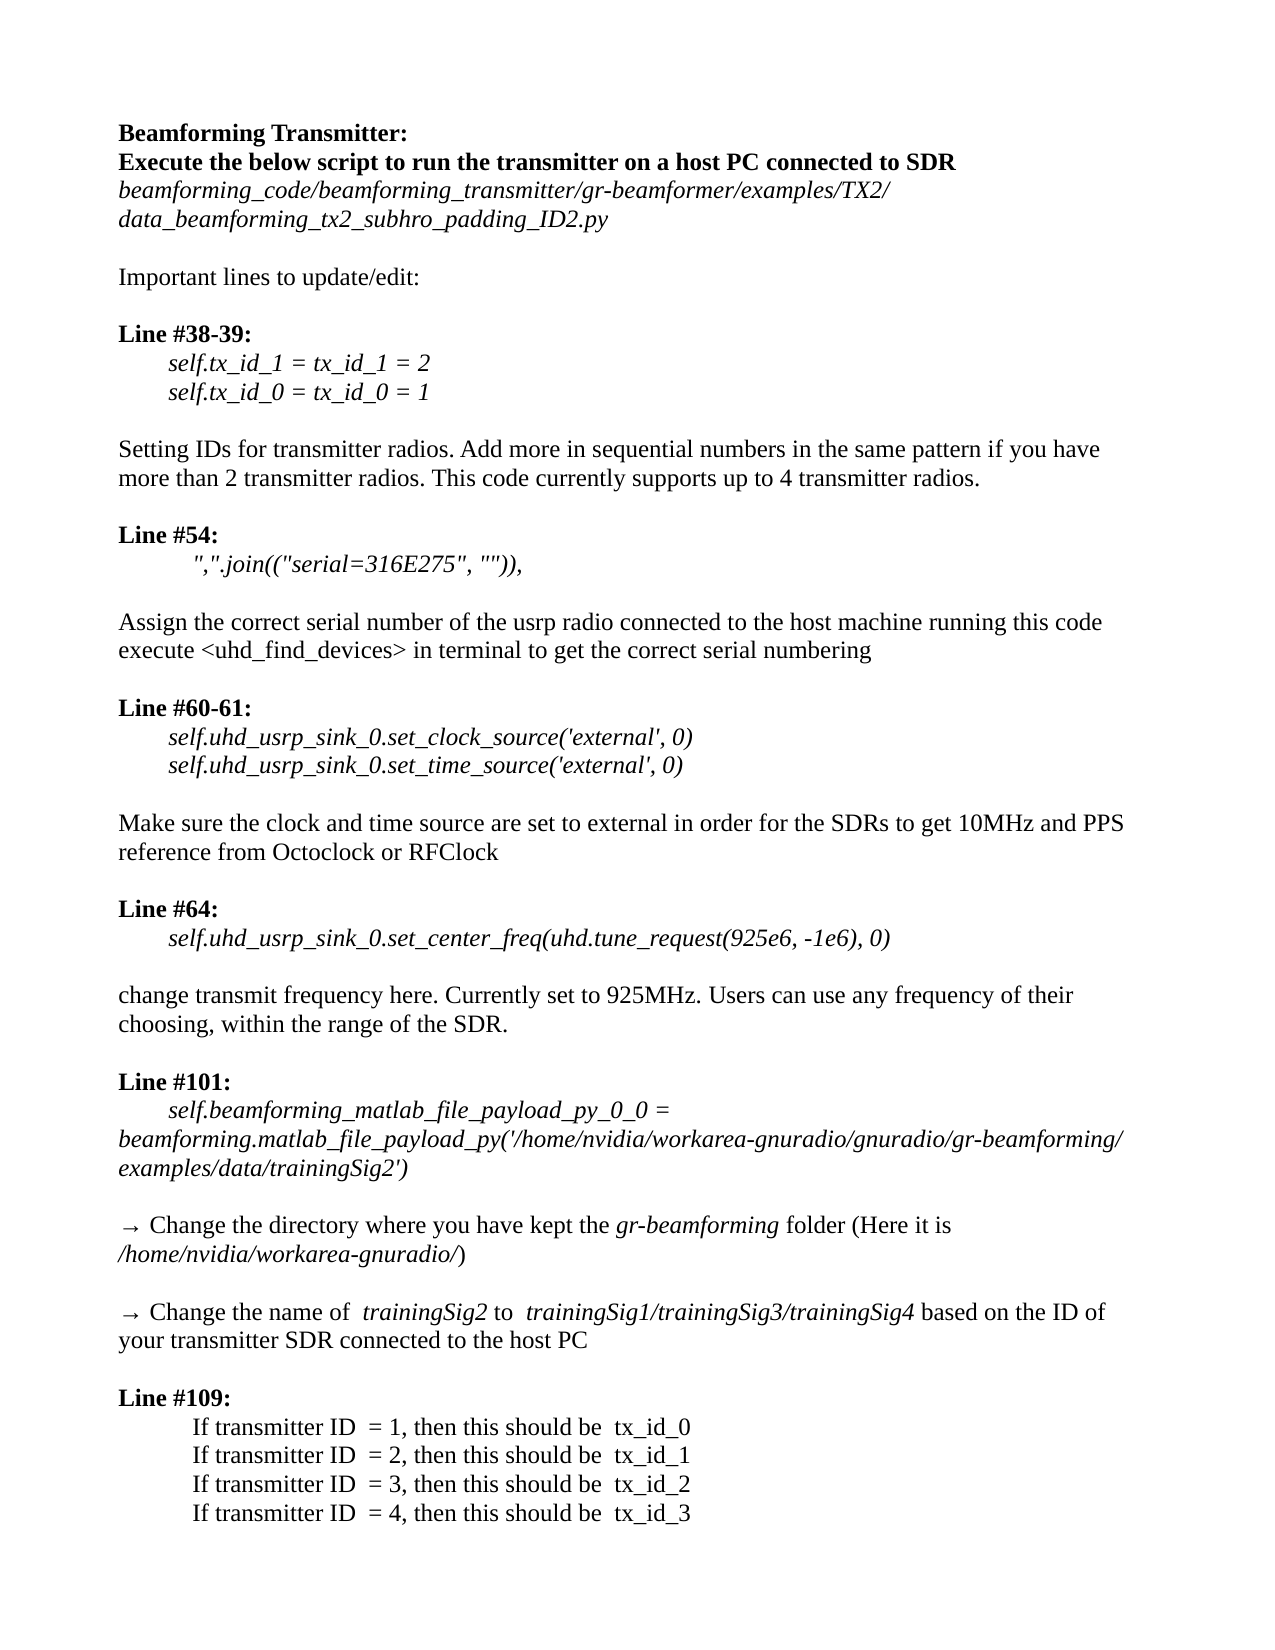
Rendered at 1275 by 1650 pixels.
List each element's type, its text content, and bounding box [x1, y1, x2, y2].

text Line #101: [118, 1067, 1157, 1096]
text self.tx_id_1 = tx_id_1 = 2 [118, 348, 1157, 377]
text Important lines to update/edit: [118, 262, 1157, 291]
text Line #60-61: [118, 693, 1157, 722]
text If transmitter ID = 3, then this should be tx_id_2 [118, 1469, 1157, 1498]
text Execute the below script to run the transmitter on a host PC connected to SDR [118, 147, 1157, 176]
text Line #38-39: [118, 319, 1157, 348]
text ",".join(("serial=316E275", "")), [118, 549, 1157, 578]
text self.uhd_usrp_sink_0.set_time_source('external', 0) [118, 751, 1157, 779]
text If transmitter ID = 2, then this should be tx_id_1 [118, 1441, 1157, 1469]
text Line #109: [118, 1383, 1157, 1412]
text Setting IDs for transmitter radios. Add more in sequential numbers in the same pattern if you have more than 2 transmitter radios. This code currently supports up to 4 transmitter radios. [118, 434, 1157, 492]
text If transmitter ID = 4, then this should be tx_id_3 [118, 1498, 1157, 1527]
text execute <uhd_find_devices> in terminal to get the correct serial numbering [118, 636, 1157, 664]
text Line #64: [118, 894, 1157, 923]
text If transmitter ID = 1, then this should be tx_id_0 [118, 1412, 1157, 1441]
text → Change the name of trainingSig2 to trainingSig1/trainingSig3/trainingSig4 based on the ID of your transmitter SDR connected to the host PC [118, 1297, 1157, 1354]
text beamforming_code/beamforming_transmitter/gr-beamformer/examples/TX2/data_beamforming_tx2_subhro_padding_ID2.py [118, 176, 1157, 233]
text self.uhd_usrp_sink_0.set_center_freq(uhd.tune_request(925e6, -1e6), 0) [118, 923, 1157, 952]
text self.beamforming_matlab_file_payload_py_0_0 = beamforming.matlab_file_payload_py('/home/nvidia/workarea-gnuradio/gnuradio/gr-beamforming/examples/data/trainingSig2') [118, 1096, 1157, 1182]
text change transmit frequency here. Currently set to 925MHz. Users can use any frequency of their choosing, within the range of the SDR. [118, 981, 1157, 1038]
text → Change the directory where you have kept the gr-beamforming folder (Here it is /home/nvidia/workarea-gnuradio/) [118, 1211, 1157, 1268]
text Assign the correct serial number of the usrp radio connected to the host machine running this code [118, 607, 1157, 636]
text Make sure the clock and time source are set to external in order for the SDRs to get 10MHz and PPS reference from Octoclock or RFClock [118, 808, 1157, 866]
text Line #54: [118, 521, 1157, 549]
text self.uhd_usrp_sink_0.set_clock_source('external', 0) [118, 722, 1157, 751]
text Beamforming Transmitter: [118, 118, 1157, 147]
text self.tx_id_0 = tx_id_0 = 1 [118, 377, 1157, 406]
